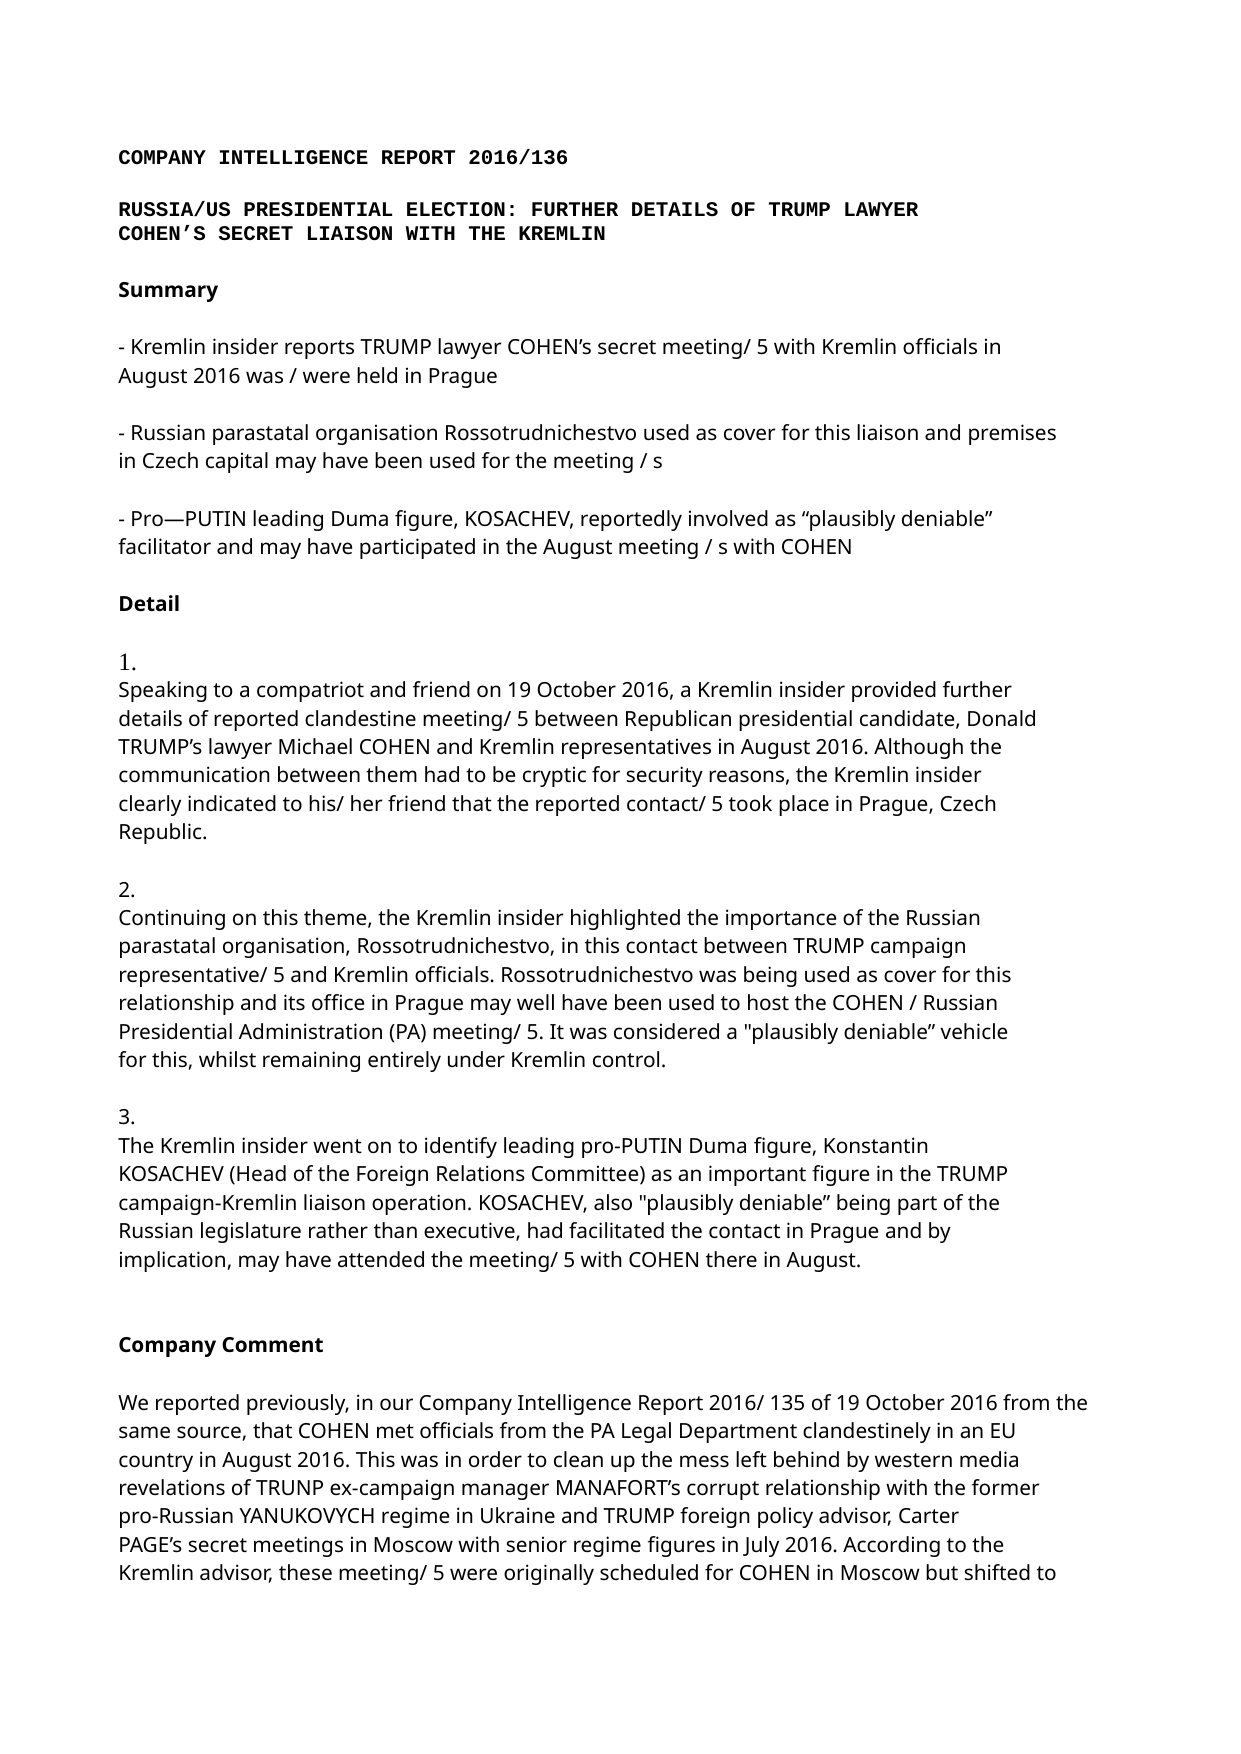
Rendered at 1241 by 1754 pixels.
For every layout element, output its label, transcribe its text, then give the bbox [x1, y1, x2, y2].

text 1. [118, 647, 1122, 675]
text COMPANY INTELLIGENCE REPORT 2016/136 [118, 147, 1122, 171]
text Republic. [118, 817, 1122, 846]
text Presidential Administration (PA) meeting/ 5. It was considered a "plausibly deniable” vehicle [118, 1017, 1122, 1045]
text TRUMP’s lawyer Michael COHEN and Kremlin representatives in August 2016. Although the [118, 732, 1122, 761]
text in Czech capital may have been used for the meeting / s [118, 447, 1122, 475]
text Continuing on this theme, the Kremlin insider highlighted the importance of the Russian [118, 903, 1122, 932]
text same source, that COHEN met ofﬁcials from the PA Legal Department clandestinely in an EU [118, 1416, 1122, 1445]
text Kremlin advisor, these meeting/ 5 were originally scheduled for COHEN in Moscow but shifted to [118, 1558, 1122, 1587]
text Russian legislature rather than executive, had facilitated the contact in Prague and by [118, 1216, 1122, 1245]
text revelations of TRUNP ex-campaign manager MANAFORT’s corrupt relationship with the former [118, 1473, 1122, 1502]
text communication between them had to be cryptic for security reasons, the Kremlin insider [118, 761, 1122, 789]
text pro-Russian YANUKOVYCH regime in Ukraine and TRUMP foreign policy advisor, Carter [118, 1502, 1122, 1530]
text PAGE’s secret meetings in Moscow with senior regime ﬁgures in July 2016. According to the [118, 1530, 1122, 1558]
text August 2016 was / were held in Prague [118, 361, 1122, 389]
text implication, may have attended the meeting/ 5 with COHEN there in August. [118, 1245, 1122, 1273]
text relationship and its ofﬁce in Prague may well have been used to host the COHEN / Russian [118, 988, 1122, 1017]
text Summary [118, 275, 1122, 304]
text parastatal organisation, Rossotrudnichestvo, in this contact between TRUMP campaign [118, 932, 1122, 960]
text The Kremlin insider went on to identify leading pro-PUTIN Duma ﬁgure, Konstantin [118, 1131, 1122, 1159]
text We reported previously, in our Company Intelligence Report 2016/ 135 of 19 October 2016 from the [118, 1388, 1122, 1416]
text - Pro—PUTIN leading Duma ﬁgure, KOSACHEV, reportedly involved as “plausibly deniable” [118, 504, 1122, 532]
text Company Comment [118, 1331, 1122, 1359]
text 2. [118, 875, 1122, 903]
text Detail [118, 589, 1122, 618]
text details of reported clandestine meeting/ 5 between Republican presidential candidate, Donald [118, 704, 1122, 732]
text - Russian parastatal organisation Rossotrudnichestvo used as cover for this liaison and premises [118, 418, 1122, 447]
text 3. [118, 1102, 1122, 1131]
text - Kremlin insider reports TRUMP lawyer COHEN’s secret meeting/ 5 with Kremlin ofﬁcials in [118, 332, 1122, 361]
text COHEN’S SECRET LIAISON WITH THE KREMLIN [118, 223, 1122, 247]
text facilitator and may have participated in the August meeting / s with COHEN [118, 532, 1122, 561]
text clearly indicated to his/ her friend that the reported contact/ 5 took place in Prague, Czech [118, 789, 1122, 817]
text representative/ 5 and Kremlin ofﬁcials. Rossotrudnichestvo was being used as cover for this [118, 960, 1122, 988]
text Speaking to a compatriot and friend on 19 October 2016, a Kremlin insider provided further [118, 675, 1122, 704]
text RUSSIA/US PRESIDENTIAL ELECTION: FURTHER DETAILS OF TRUMP LAWYER [118, 199, 1122, 223]
text KOSACHEV (Head of the Foreign Relations Committee) as an important ﬁgure in the TRUMP [118, 1159, 1122, 1188]
text for this, whilst remaining entirely under Kremlin control. [118, 1045, 1122, 1074]
text campaign-Kremlin liaison operation. KOSACHEV, also "plausibly deniable” being part of the [118, 1188, 1122, 1216]
text country in August 2016. This was in order to clean up the mess left behind by western media [118, 1445, 1122, 1473]
